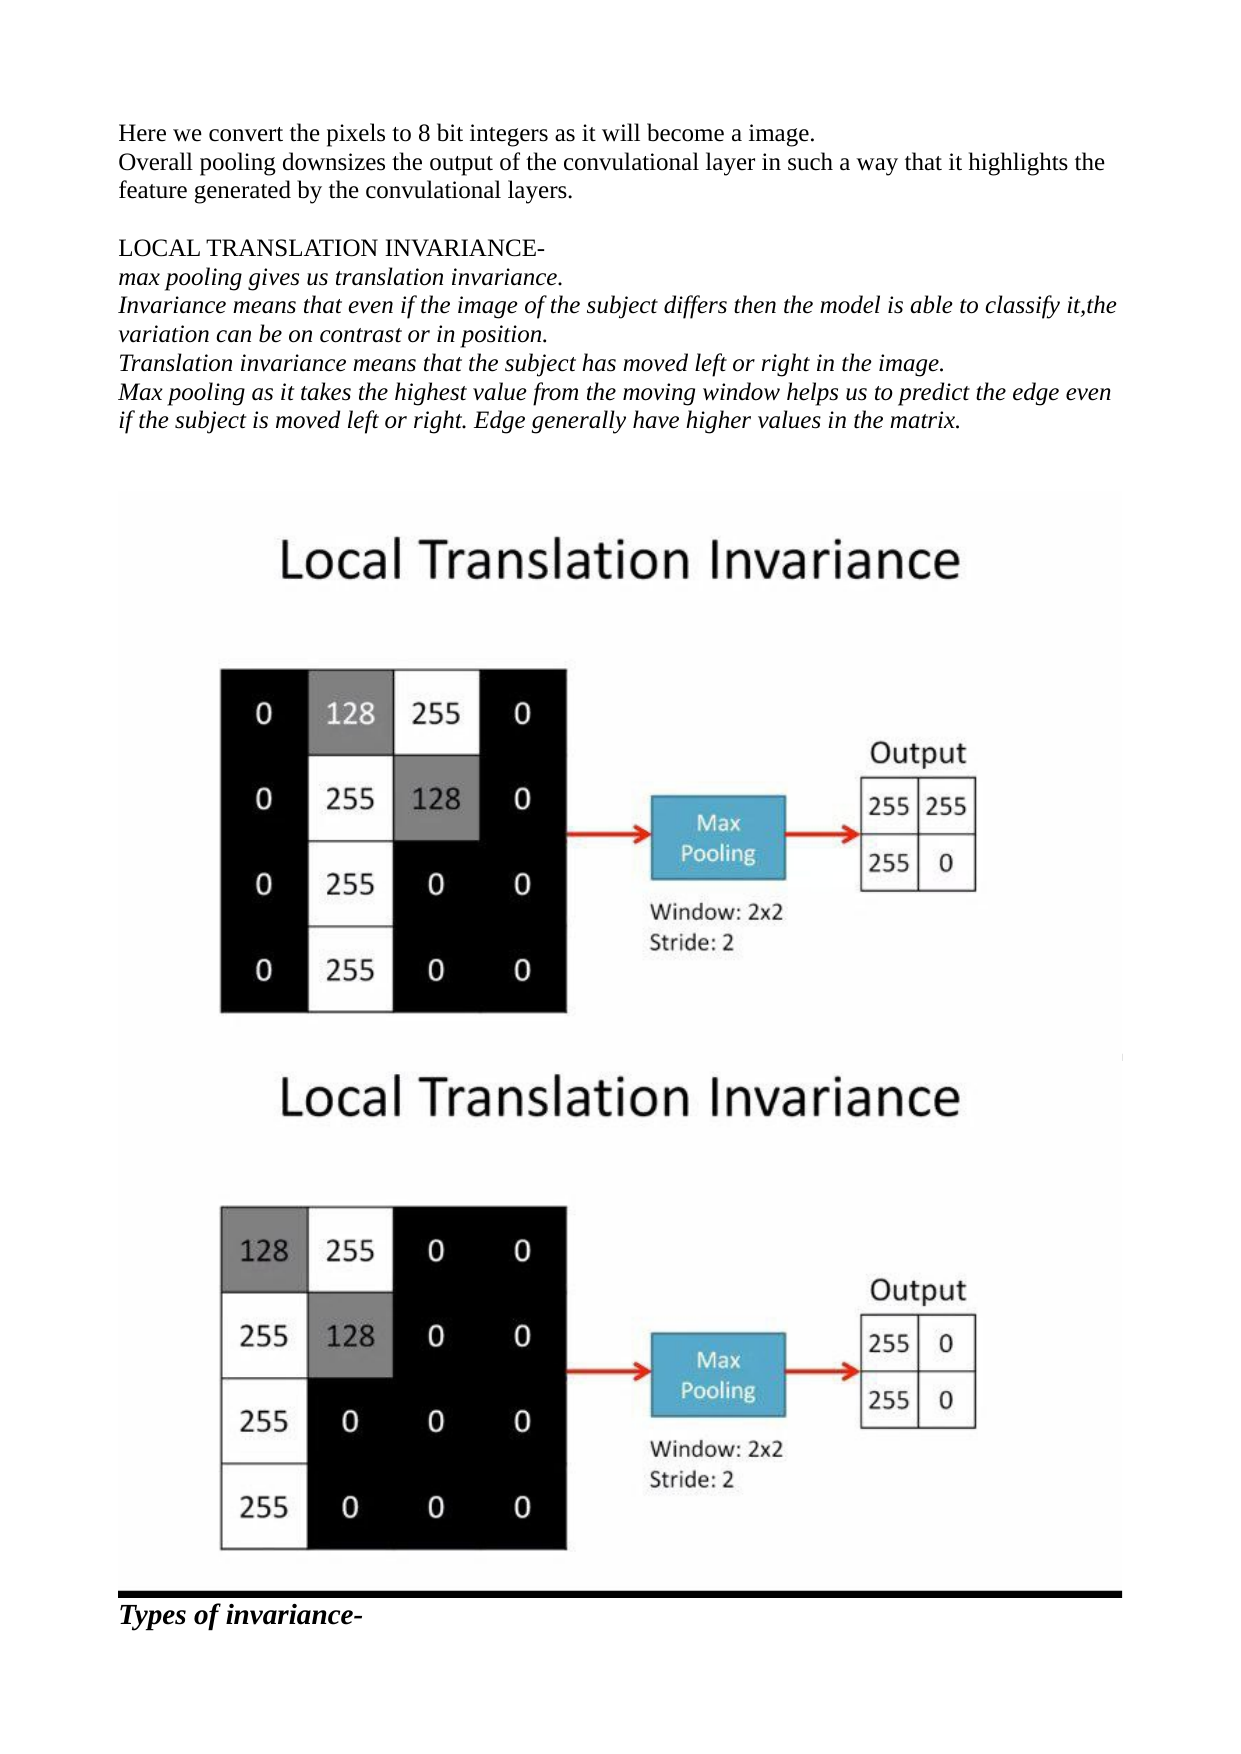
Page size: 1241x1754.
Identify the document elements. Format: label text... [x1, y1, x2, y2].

text Translation invariance means that the subject has moved left or right in the image. [118, 348, 1122, 377]
text LOCAL TRANSLATION INVARIANCE- [118, 233, 1122, 262]
text Here we convert the pixels to 8 bit integers as it will become a image. [118, 118, 1122, 147]
text Invariance means that even if the image of the subject differs then the model is able to classify it,the variation can be on contrast or in position. [118, 291, 1122, 348]
text Max pooling as it takes the highest value from the moving window helps us to predict the edge even if the subject is moved left or right. Edge generally have higher values in the matrix. [118, 377, 1122, 434]
picture [118, 491, 1123, 1598]
text max pooling gives us translation invariance. [118, 262, 1122, 291]
text Overall pooling downsizes the output of the convulational layer in such a way that it highlights the feature generated by the convulational layers. [118, 147, 1122, 204]
text Types of invariance- [118, 1598, 1122, 1631]
